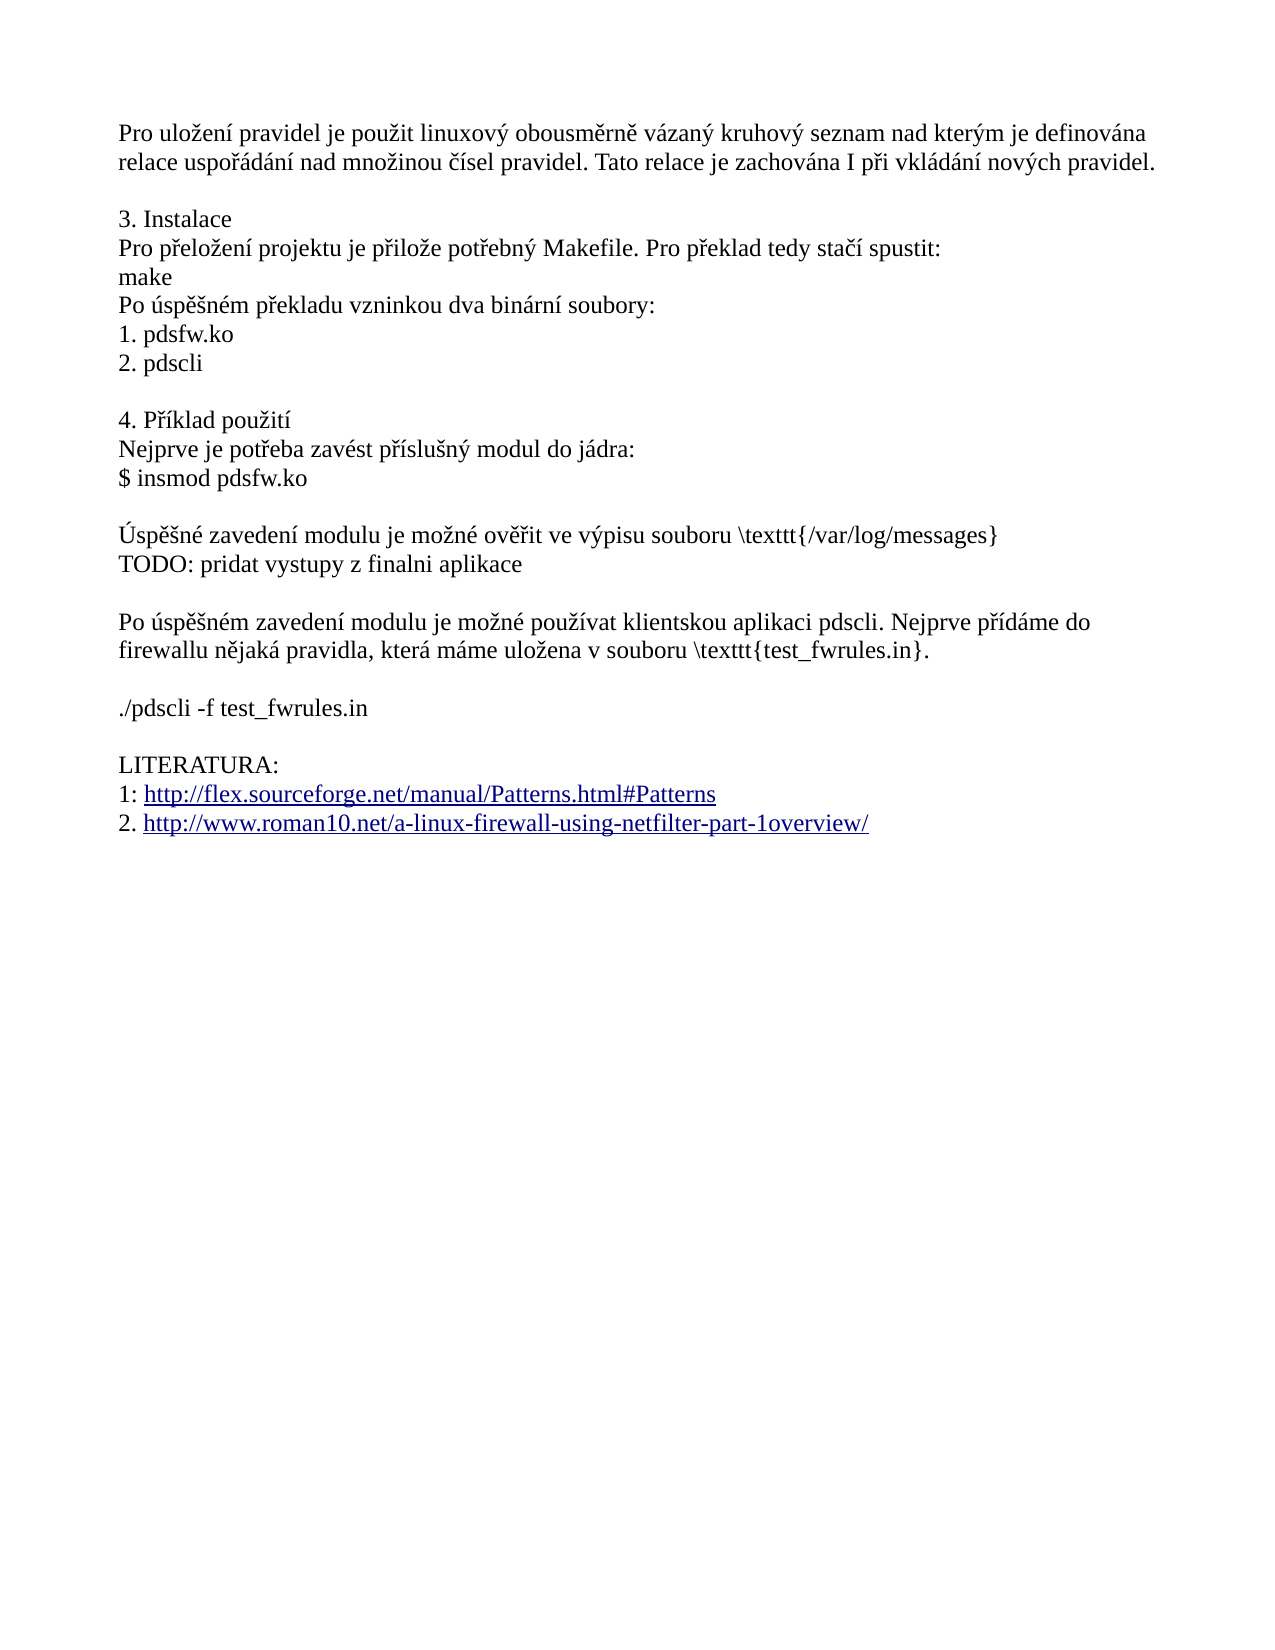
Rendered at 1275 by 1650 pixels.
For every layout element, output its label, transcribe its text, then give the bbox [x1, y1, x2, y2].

text Pro přeložení projektu je přilože potřebný Makefile. Pro překlad tedy stačí spustit: [118, 233, 1157, 262]
text 3. Instalace [118, 204, 1157, 233]
text 1. pdsfw.ko [118, 319, 1157, 348]
text make [118, 262, 1157, 291]
text $ insmod pdsfw.ko [118, 463, 1157, 492]
text Po úspěšném zavedení modulu je možné používat klientskou aplikaci pdscli. Nejprve přídáme do firewallu nějaká pravidla, která máme uložena v souboru \texttt{test_fwrules.in}. [118, 607, 1157, 664]
text 1: http://flex.sourceforge.net/manual/Patterns.html#Patterns [118, 779, 1157, 808]
text Po úspěšném překladu vzninkou dva binární soubory: [118, 291, 1157, 319]
text 4. Příklad použití [118, 406, 1157, 434]
text 2. http://www.roman10.net/a-linux-firewall-using-netfilter-part-1overview/ [118, 808, 1157, 837]
text Pro uložení pravidel je použit linuxový obousměrně vázaný kruhový seznam nad kterým je definována relace uspořádání nad množinou čísel pravidel. Tato relace je zachována I při vkládání nových pravidel. [118, 118, 1157, 176]
text Úspěšné zavedení modulu je možné ověřit ve výpisu souboru \texttt{/var/log/messages} [118, 521, 1157, 549]
text Nejprve je potřeba zavést příslušný modul do jádra: [118, 434, 1157, 463]
text TODO: pridat vystupy z finalni aplikace [118, 549, 1157, 578]
text ./pdscli -f test_fwrules.in [118, 693, 1157, 722]
text LITERATURA: [118, 751, 1157, 779]
text 2. pdscli [118, 348, 1157, 377]
